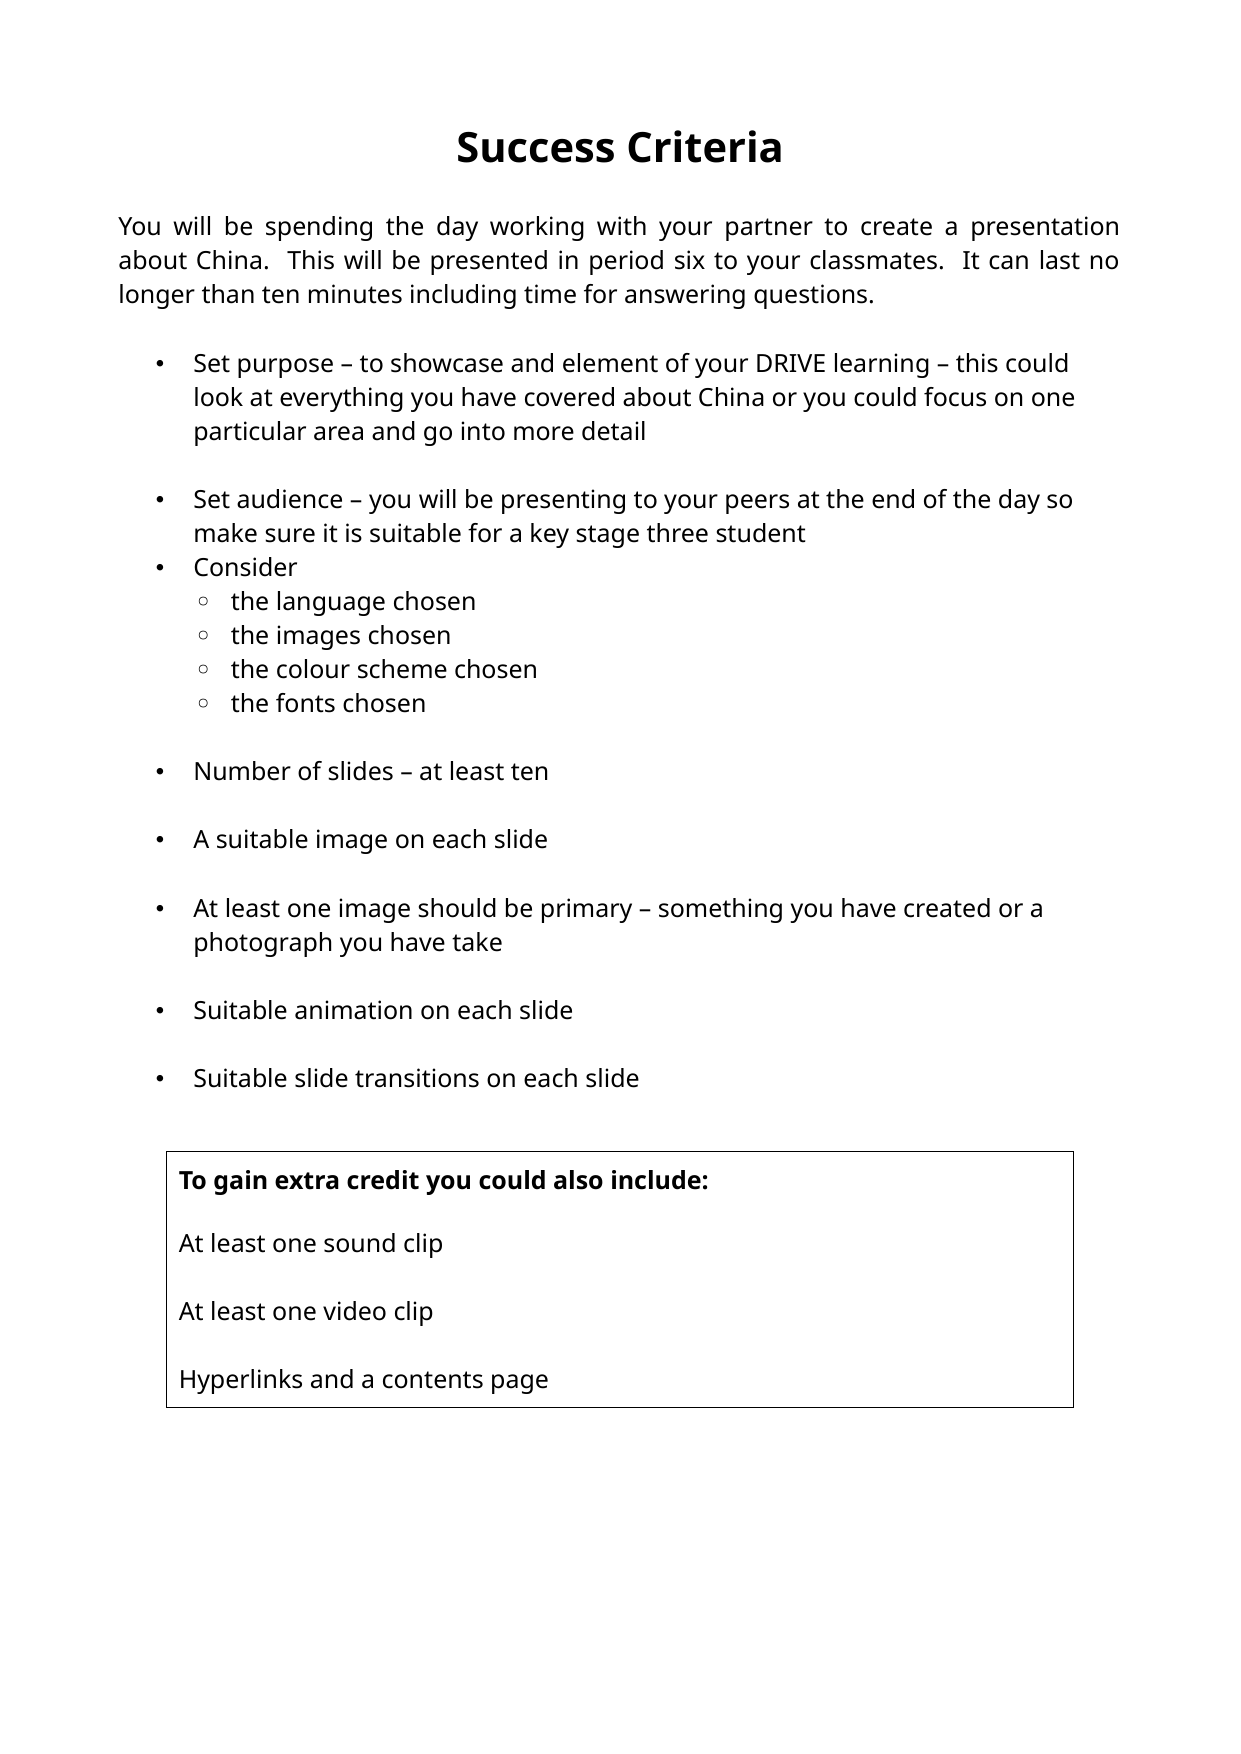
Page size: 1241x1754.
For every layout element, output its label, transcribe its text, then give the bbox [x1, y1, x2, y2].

list the language chosen [193, 584, 1122, 618]
list Set audience – you will be presenting to your peers at the end of the day so make sure it is suitable for a key stage three student [156, 481, 1122, 549]
list Set purpose – to showcase and element of your DRIVE learning – this could look at everything you have covered about China or you could focus on one particular area and go into more detail [156, 345, 1122, 447]
list A suitable image on each slide [156, 822, 1122, 856]
list Number of slides – at least ten [156, 754, 1122, 788]
list Suitable slide transitions on each slide [156, 1061, 1122, 1094]
list At least one image should be primary – something you have created or a photograph you have take [156, 890, 1122, 958]
list Consider [156, 549, 1122, 584]
list the colour scheme chosen [193, 652, 1122, 686]
list the fonts chosen [193, 686, 1122, 720]
text You will be spending the day working with your partner to create a presentation about China. This will be presented in period six to your classmates. It can last no longer than ten minutes including time for answering questions. [118, 209, 1122, 311]
list Suitable animation on each slide [156, 992, 1122, 1026]
list the images chosen [193, 618, 1122, 652]
text Success Criteria [118, 118, 1122, 175]
